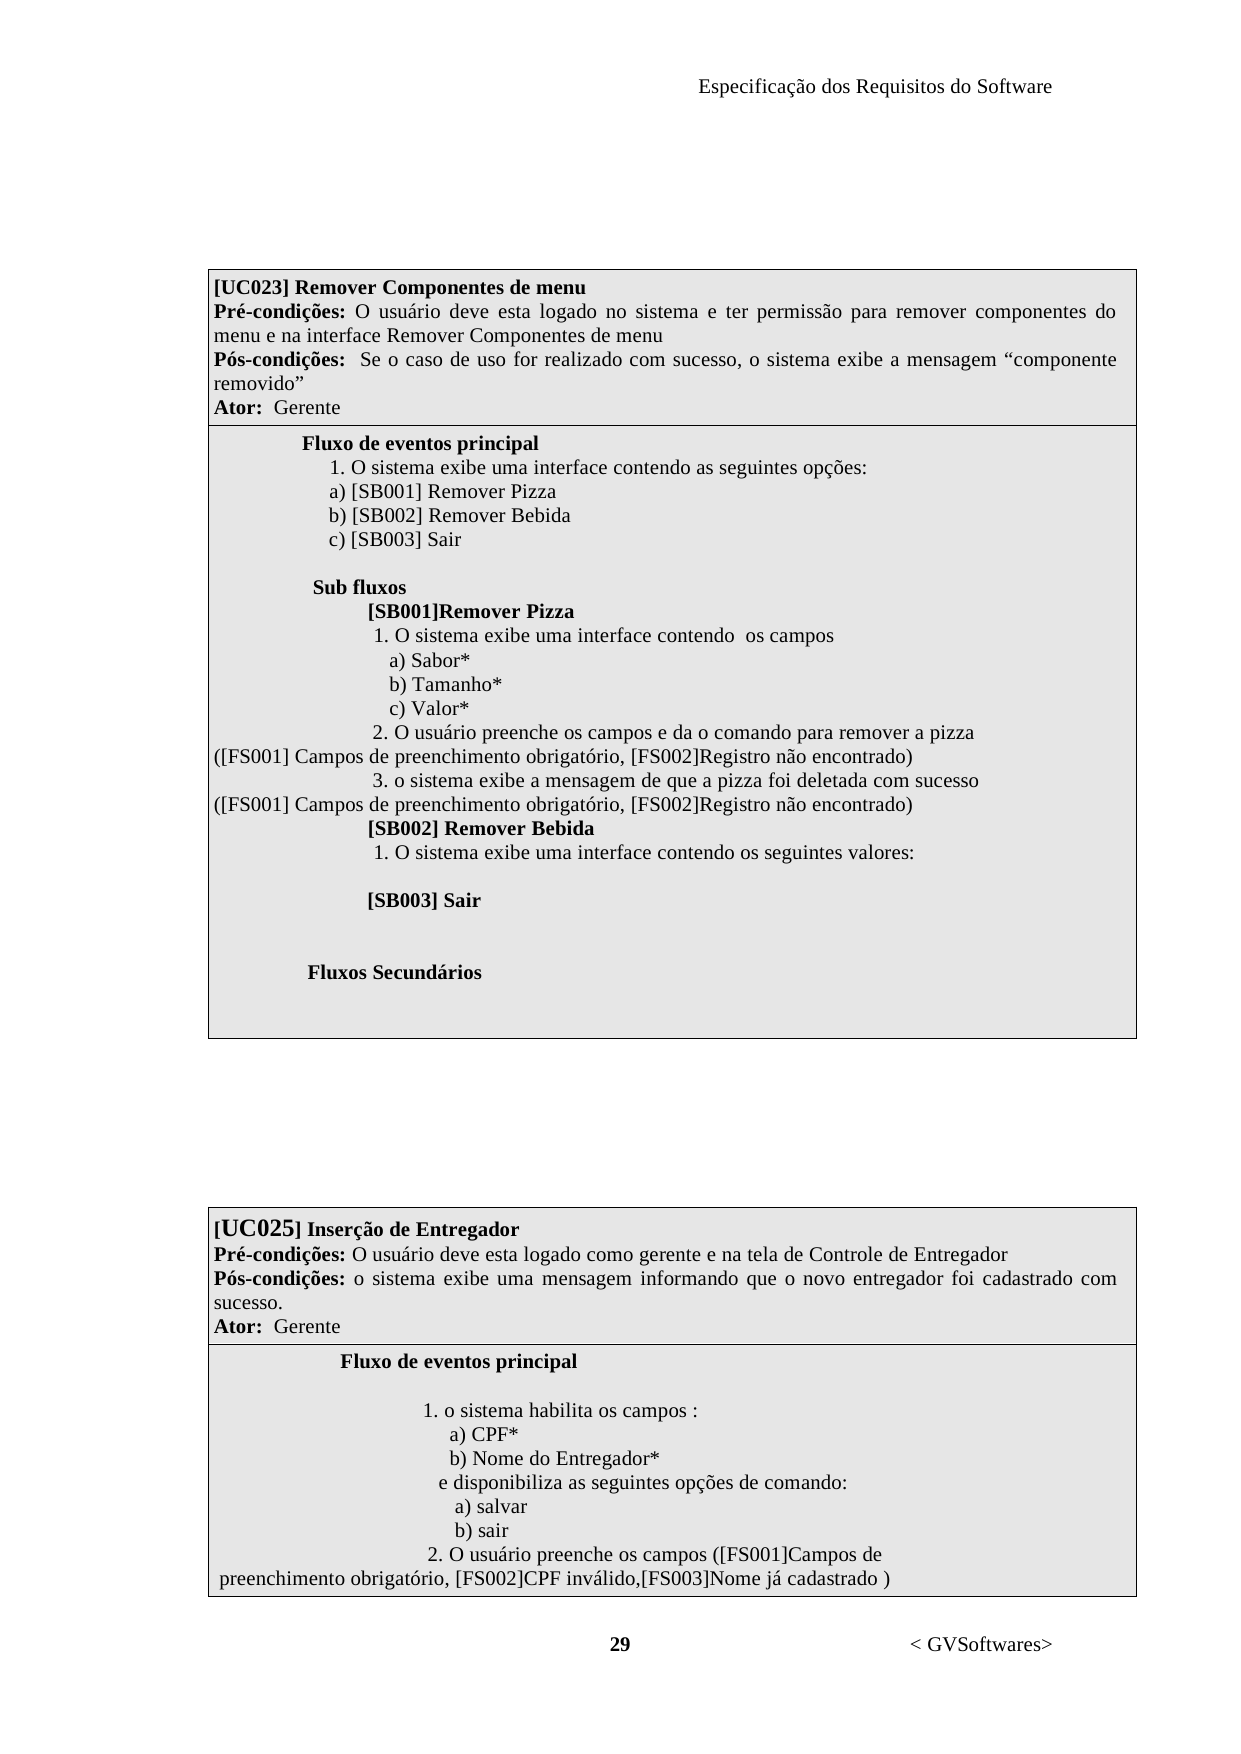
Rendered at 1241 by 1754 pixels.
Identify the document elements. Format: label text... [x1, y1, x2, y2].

table_header [UC023] Remover Componentes de menu Pré-condições: O usuário deve esta logado no sistema e ter permissão para remover componentes do menu e na interface Remover Componentes de menu Pós-condições: Se o caso de uso for realizado com sucesso, o sistema exibe a mensagem “componente removido” Ator: Gerente [209, 270, 1136, 425]
table_header [UC025] Inserção de Entregador Pré-condições: O usuário deve esta logado como gerente e na tela de Controle de Entregador Pós-condições: o sistema exibe uma mensagem informando que o novo entregador foi cadastrado com sucesso. Ator: Gerente [209, 1208, 1136, 1343]
table_cell Fluxo de eventos principal 1. o sistema habilita os campos : a) CPF* b) Nome do Entregador* e disponibiliza as seguintes opções de comando: a) salvar b) sair 2. O usuário preenche os campos ([FS001]Campos de preenchimento obrigatório, [FS002]CPF inválido,[FS003]Nome já cadastrado ) [209, 1345, 1136, 1596]
table_cell Fluxo de eventos principal 1. O sistema exibe uma interface contendo as seguintes opções: a) [SB001] Remover Pizza b) [SB002] Remover Bebida c) [SB003] Sair Sub fluxos [SB001]Remover Pizza 1. O sistema exibe uma interface contendo os campos a) Sabor* b) Tamanho* c) Valor* 2. O usuário preenche os campos e da o comando para remover a pizza ([FS001] Campos de preenchimento obrigatório, [FS002]Registro não encontrado) 3. o sistema exibe a mensagem de que a pizza foi deletada com sucesso ([FS001] Campos de preenchimento obrigatório, [FS002]Registro não encontrado) [SB002] Remover Bebida 1. O sistema exibe uma interface contendo os seguintes valores: [SB003] Sair Fluxos Secundários [209, 426, 1136, 1038]
